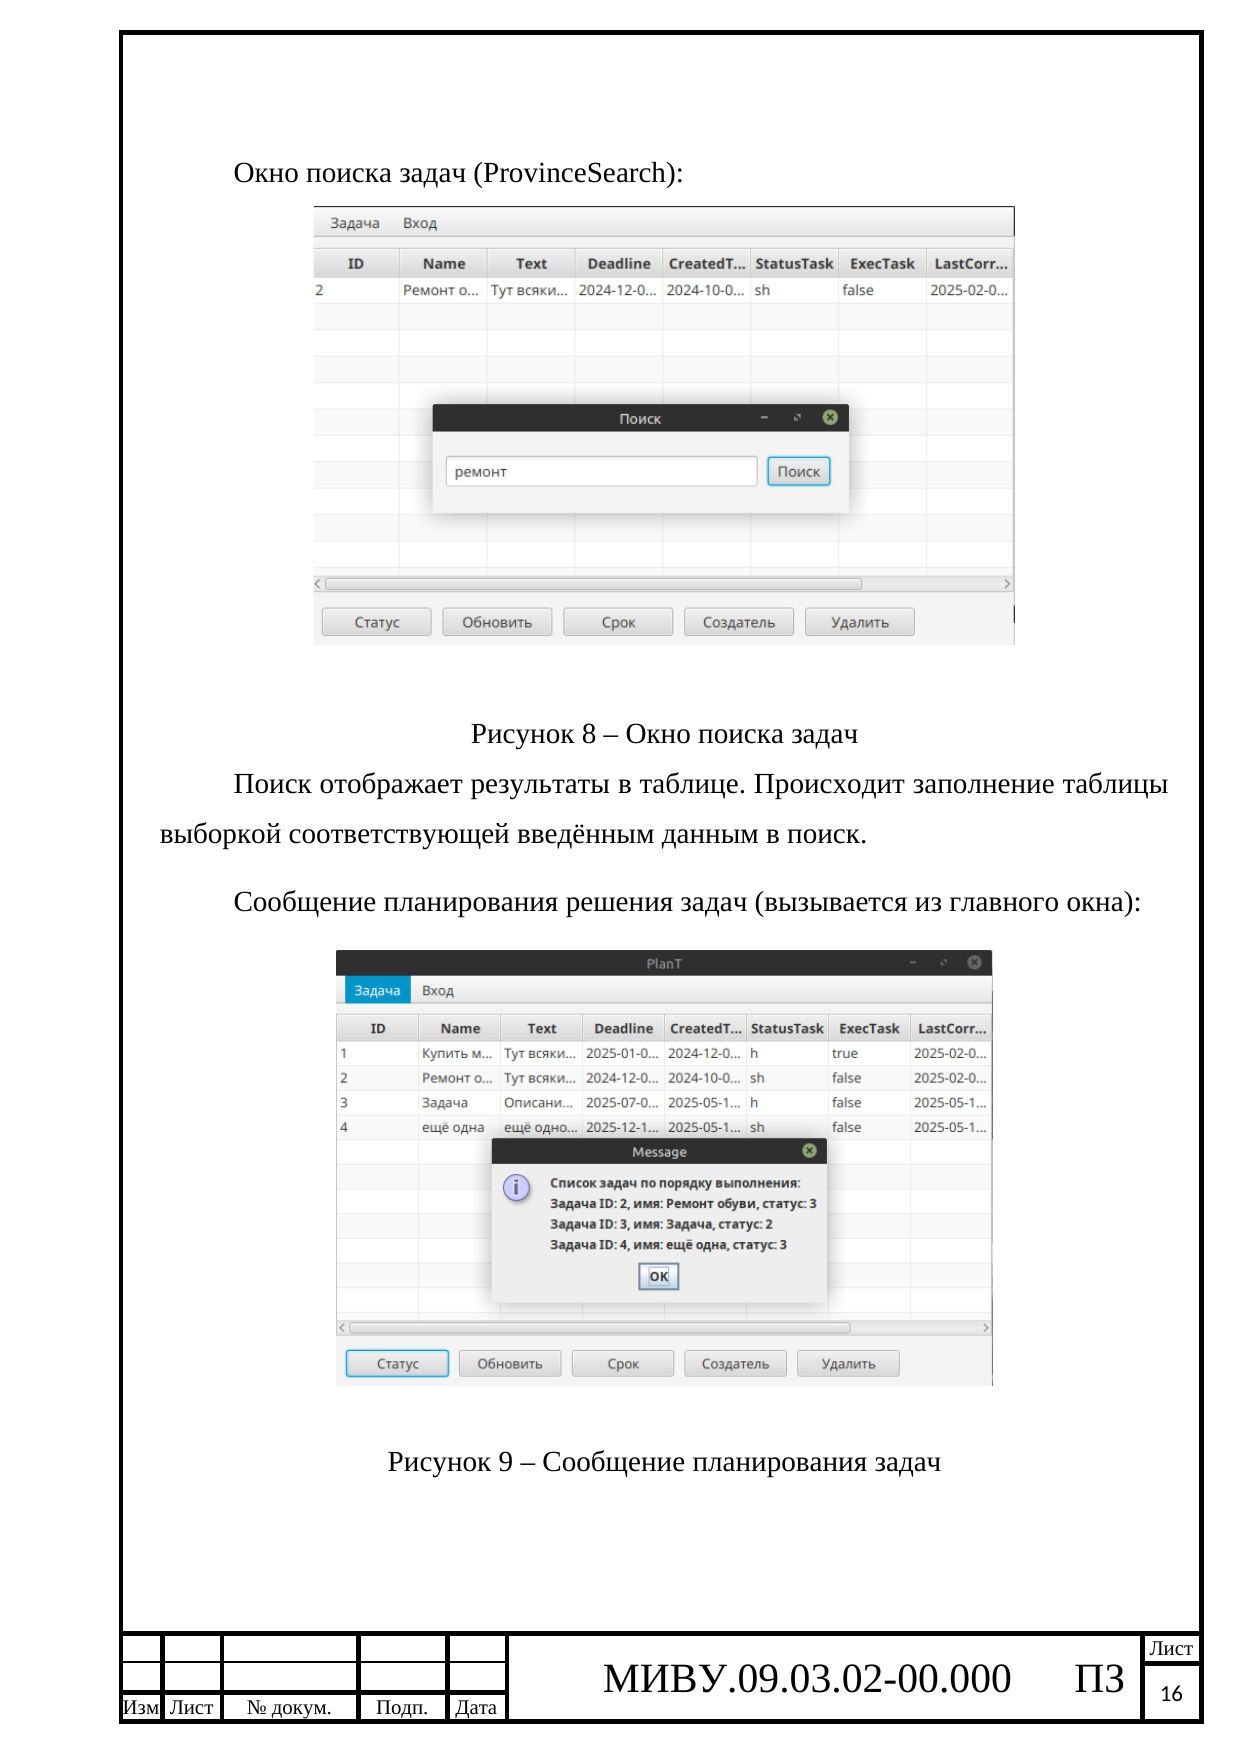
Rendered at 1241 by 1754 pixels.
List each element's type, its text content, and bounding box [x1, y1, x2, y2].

text Сообщение планирования решения задач (вызывается из главного окна): [159, 884, 1169, 917]
text Рисунок 9 – Сообщение планирования задач [159, 1444, 1169, 1478]
picture [336, 950, 993, 1386]
text Окно поиска задач (ProvinceSearch): [159, 156, 1169, 189]
text Поиск отображает результаты в таблице. Происходит заполнение таблицы выборкой соответствующей введённым данным в поиск. [159, 766, 1169, 850]
picture [313, 206, 1015, 645]
text Рисунок 8 – Окно поиска задач [159, 716, 1169, 749]
